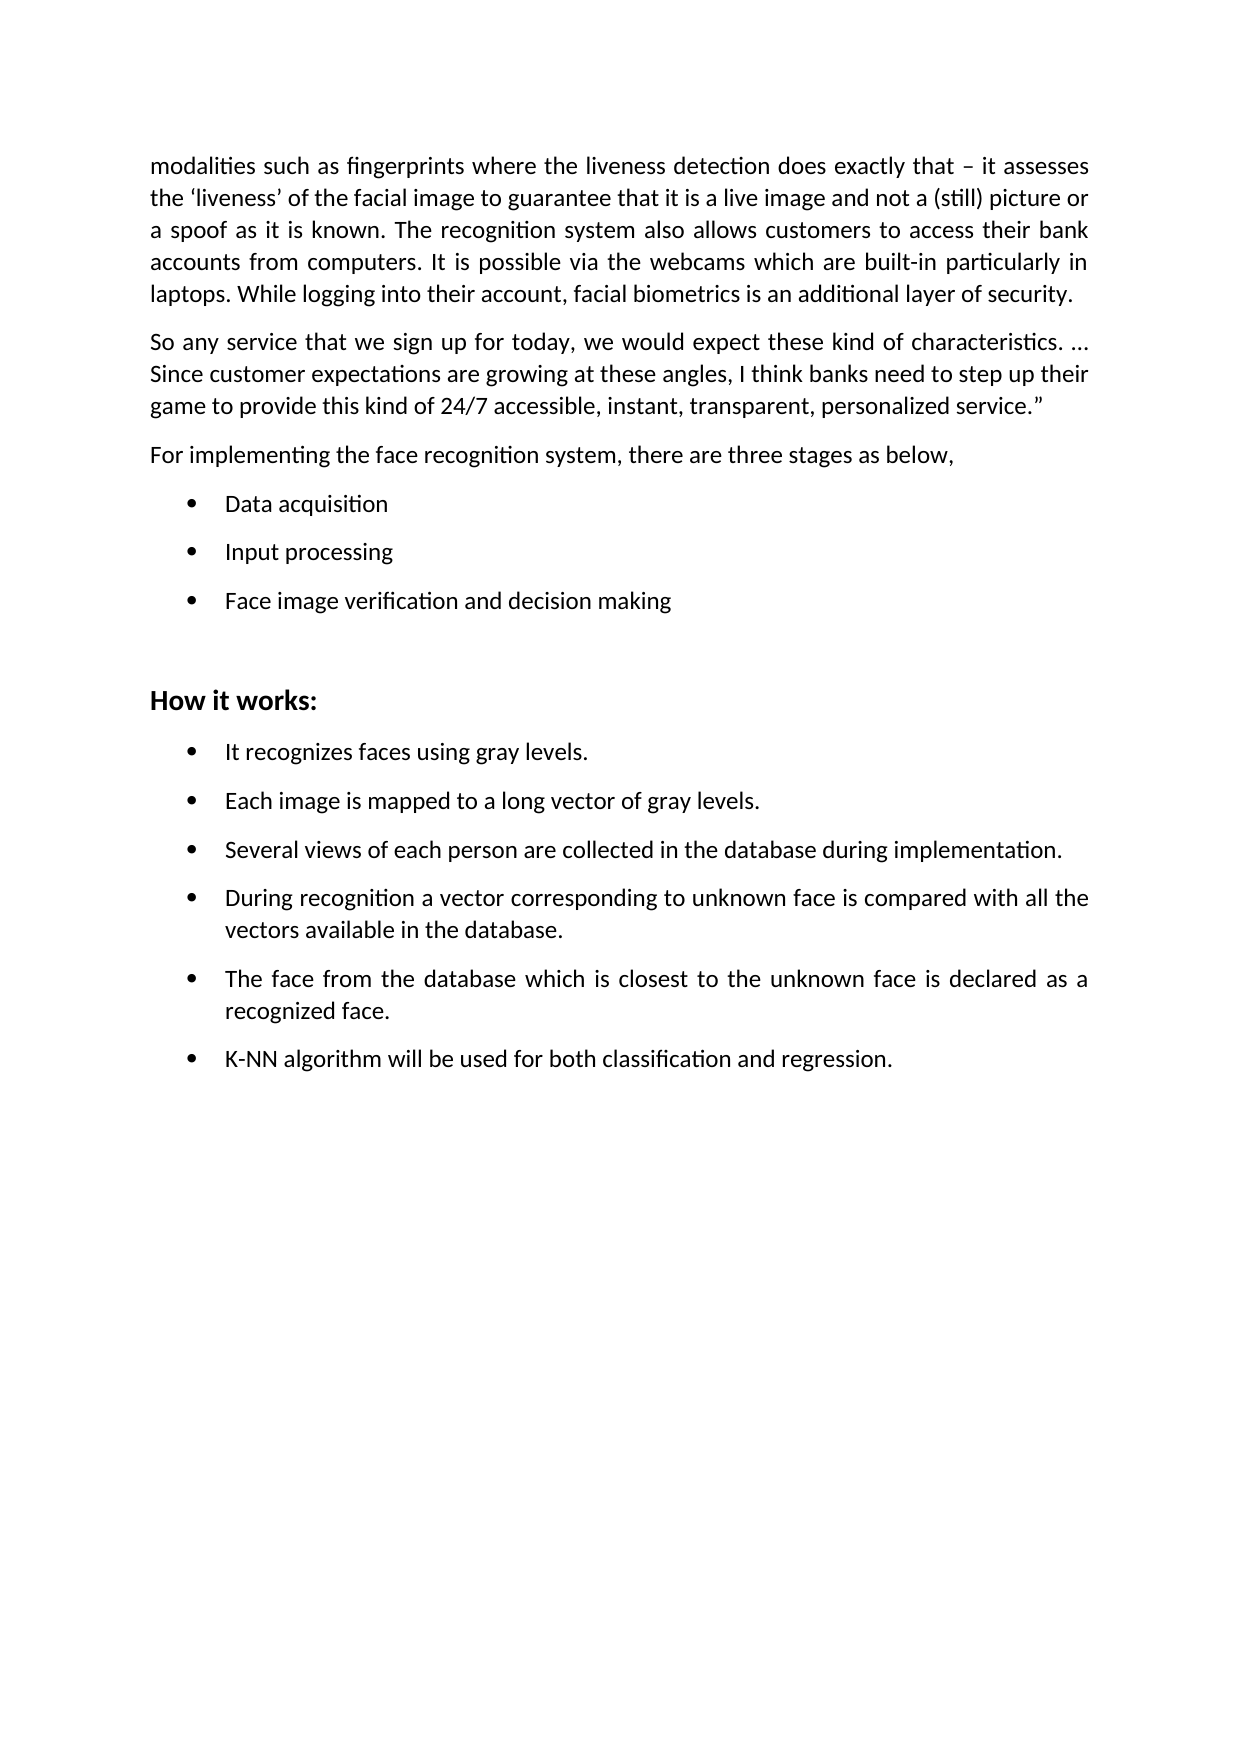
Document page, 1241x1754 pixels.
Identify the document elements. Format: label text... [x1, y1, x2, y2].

list Data acquisition [187, 488, 1090, 518]
text So any service that we sign up for today, we would expect these kind of characteristics. … Since customer expectations are growing at these angles, I think banks need to step up their game to provide this kind of 24/7 accessible, instant, transparent, personalized service.” [150, 327, 1090, 421]
list Several views of each person are collected in the database during implementation. [187, 834, 1090, 864]
list During recognition a vector corresponding to unknown face is compared with all the vectors available in the database. [187, 882, 1090, 945]
list K-NN algorithm will be used for both classification and regression. [187, 1044, 1090, 1074]
text modalities such as fingerprints where the liveness detection does exactly that – it assesses the ‘liveness’ of the facial image to guarantee that it is a live image and not a (still) picture or a spoof as it is known. The recognition system also allows customers to access their bank accounts from computers. It is possible via the webcams which are built-in particularly in laptops. While logging into their account, facial biometrics is an additional layer of security. [150, 150, 1090, 308]
list Input processing [187, 536, 1090, 567]
list The face from the database which is closest to the unknown face is declared as a recognized face. [187, 963, 1090, 1026]
text How it works: [150, 682, 1090, 718]
list It recognizes faces using gray levels. [187, 736, 1090, 767]
text For implementing the face recognition system, there are three stages as below, [150, 439, 1090, 470]
list Face image verification and decision making [187, 585, 1090, 616]
list Each image is mapped to a long vector of gray levels. [187, 785, 1090, 816]
